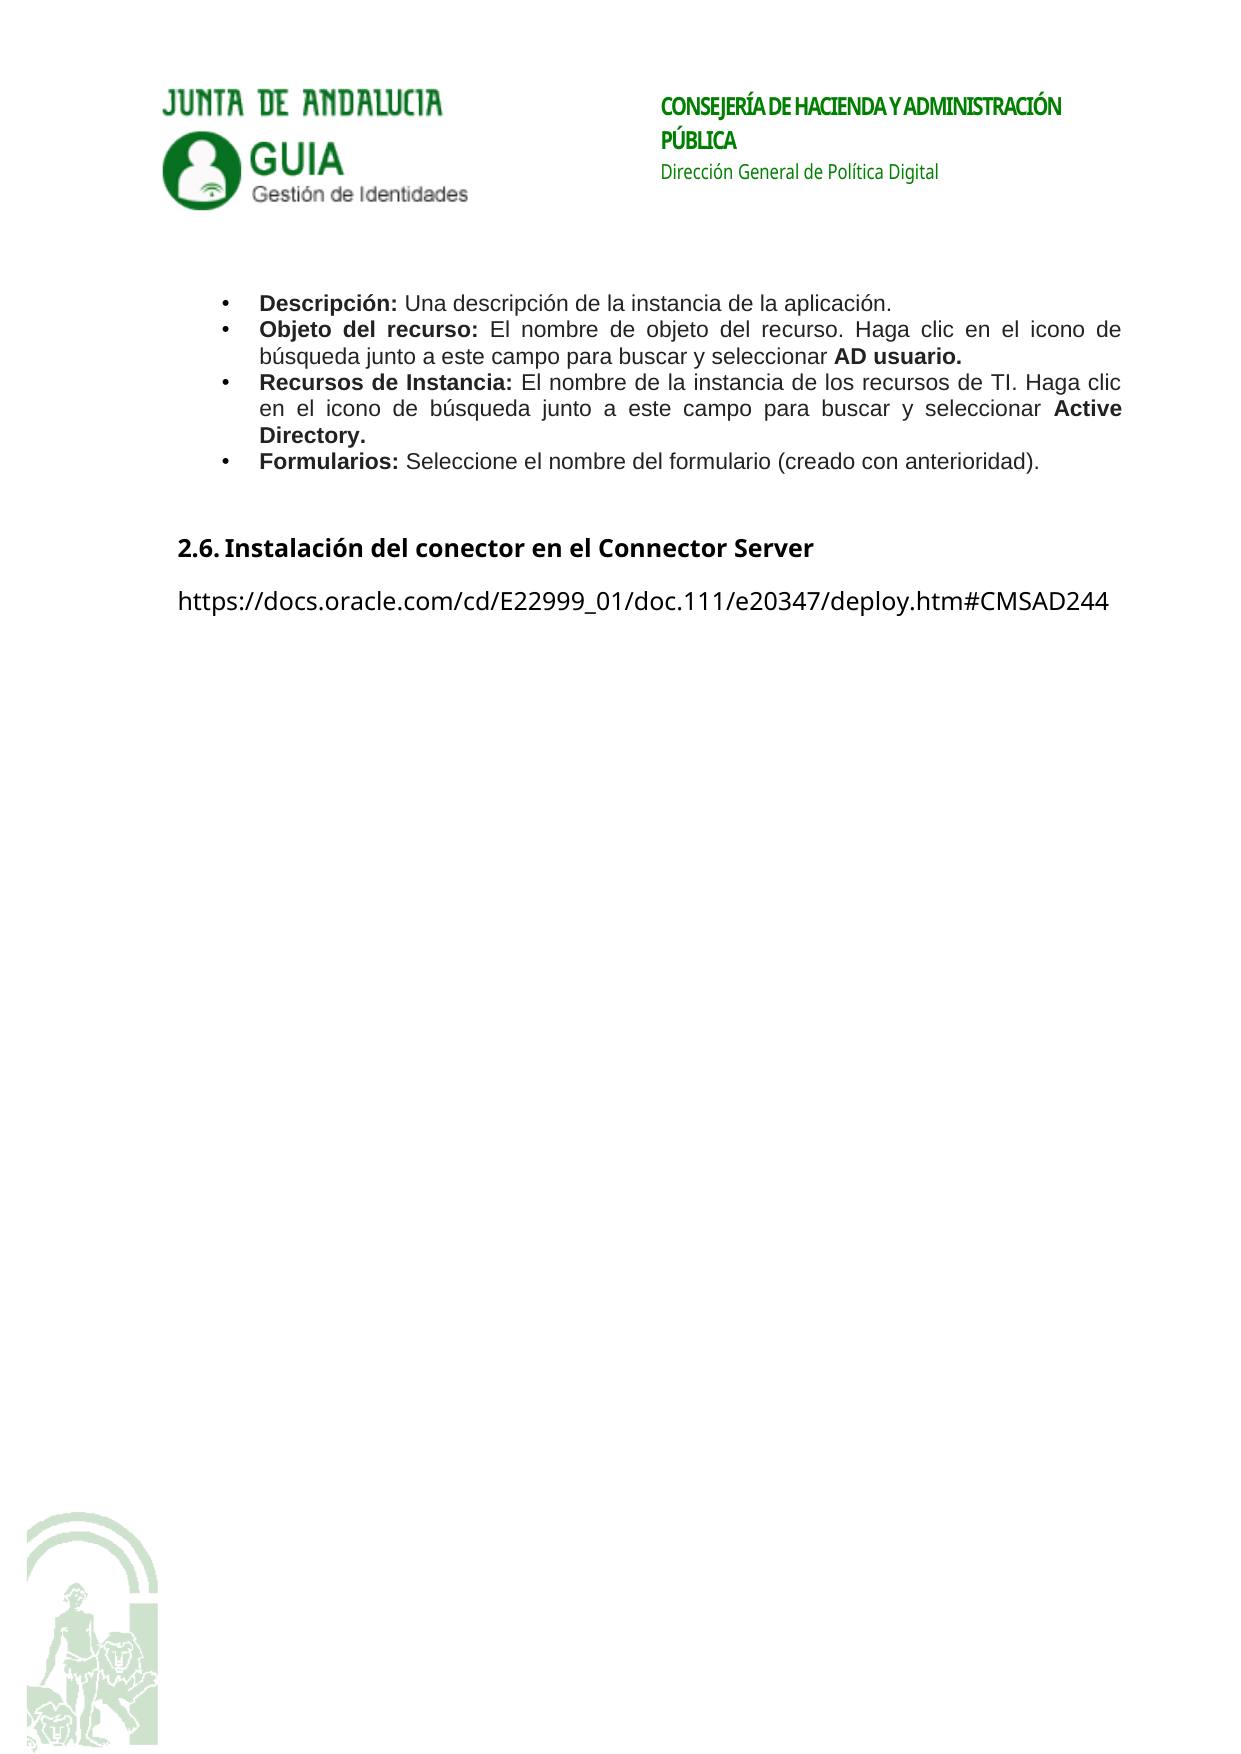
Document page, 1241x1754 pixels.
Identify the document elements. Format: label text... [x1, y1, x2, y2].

text https://docs.oracle.com/cd/E22999_01/doc.111/e20347/deploy.htm#CMSAD244 [177, 583, 1122, 618]
picture [147, 82, 498, 225]
list Formularios: Seleccione el nombre del formulario (creado con anterioridad). [222, 448, 1122, 474]
list Objeto del recurso: El nombre de objeto del recurso. Haga clic en el icono de búsqueda junto a este campo para buscar y seleccionar AD usuario. [222, 316, 1122, 369]
picture [26, 1511, 159, 1753]
list Recursos de Instancia: El nombre de la instancia de los recursos de TI. Haga clic en el icono de búsqueda junto a este campo para buscar y seleccionar Active Directory. [222, 369, 1122, 448]
subtitle Instalación del conector en el Connector Server [177, 531, 1122, 565]
list Descripción: Una descripción de la instancia de la aplicación. [222, 290, 1122, 316]
